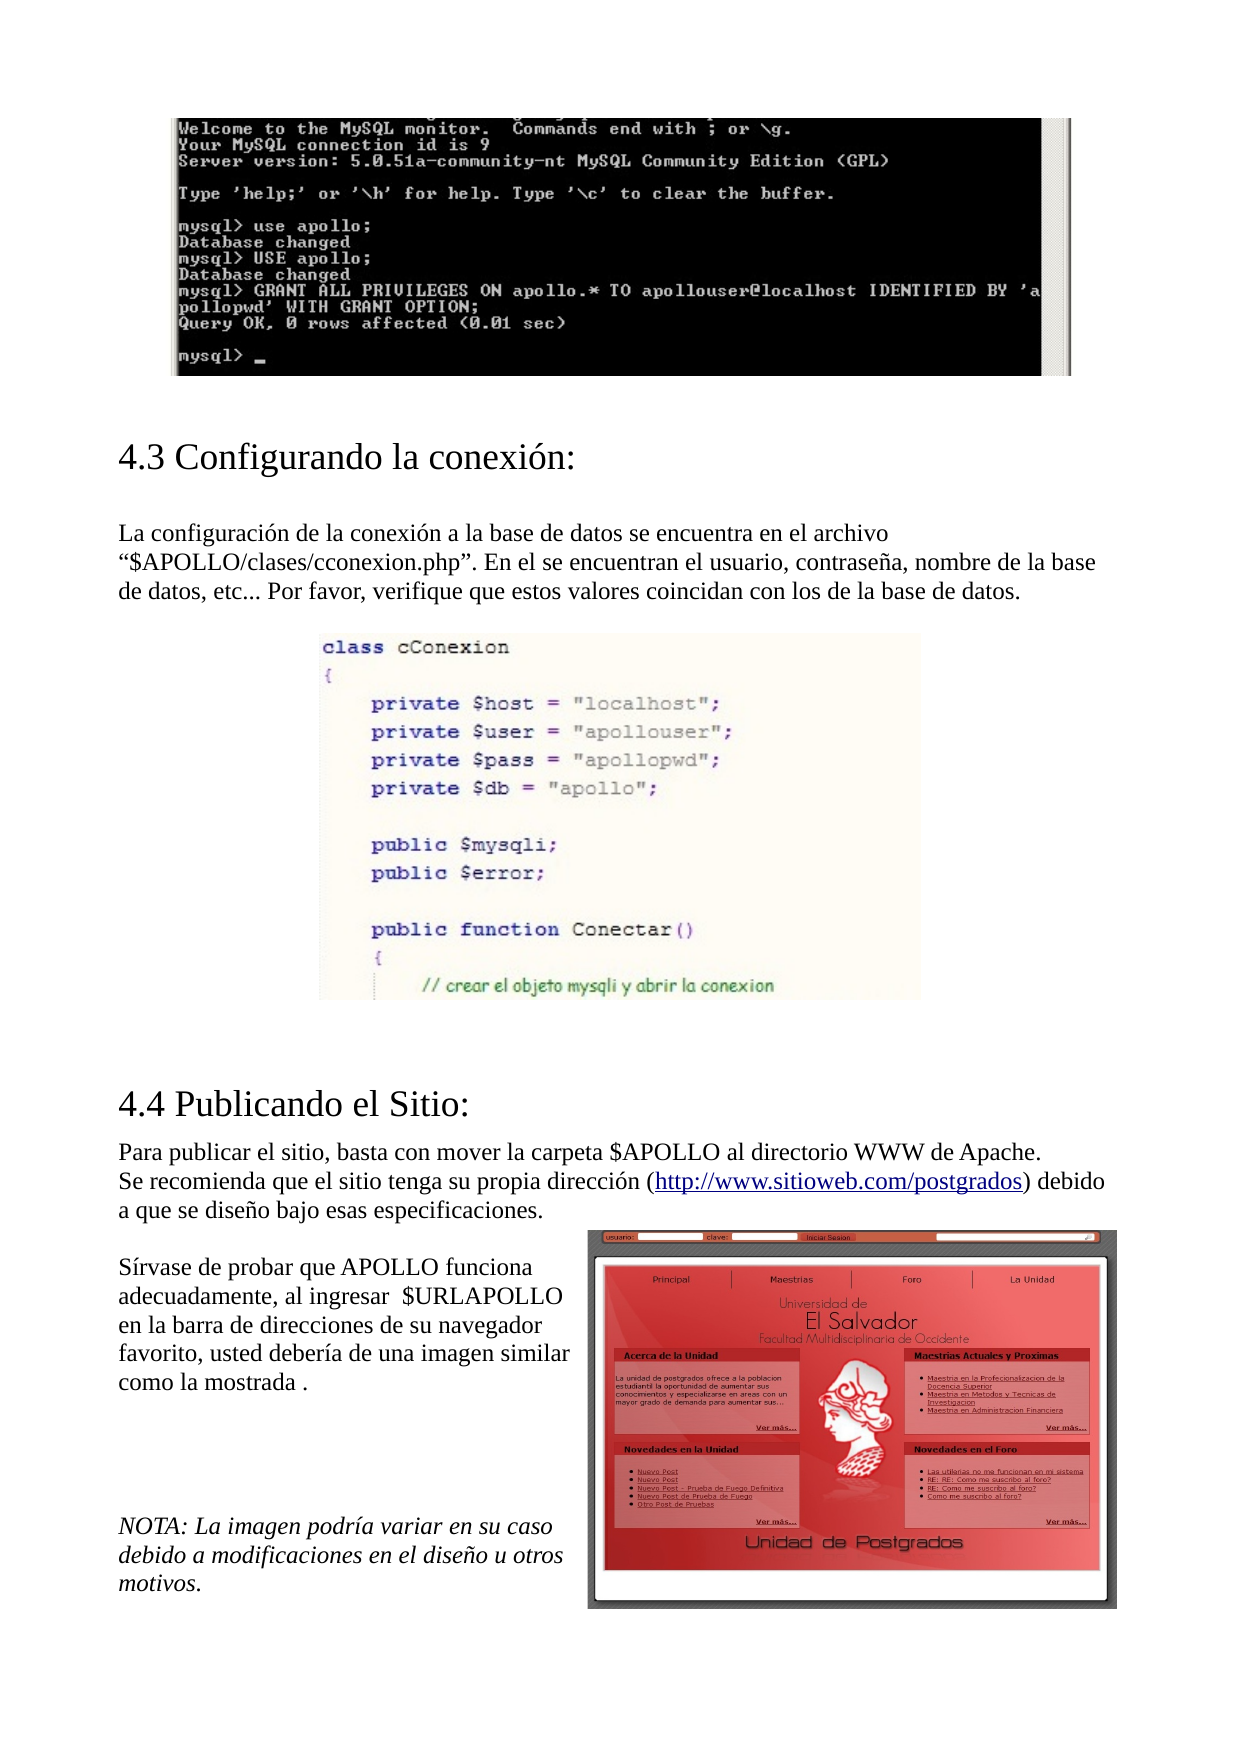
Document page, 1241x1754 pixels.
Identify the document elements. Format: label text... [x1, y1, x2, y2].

picture [587, 1230, 1117, 1609]
text Para publicar el sitio, basta con mover la carpeta $APOLLO al directorio WWW de Apache. [118, 1137, 1122, 1166]
picture [319, 633, 921, 1000]
text La configuración de la conexión a la base de datos se encuentra en el archivo “$APOLLO/clases/cconexion.php”. En el se encuentran el usuario, contraseña, nombre de la base de datos, etc... Por favor, verifique que estos valores coincidan con los de la base de datos. [118, 518, 1122, 605]
text NOTA: La imagen podría variar en su caso debido a modificaciones en el diseño u otros motivos. [118, 1511, 587, 1597]
subtitle 4.4 Publicando el Sitio: [118, 1082, 1122, 1125]
text Sírvase de probar que APOLLO funciona adecuadamente, al ingresar $URLAPOLLO en la barra de direcciones de su navegador favorito, usted debería de una imagen similar como la mostrada . [118, 1252, 587, 1396]
subtitle 4.3 Configurando la conexión: [118, 434, 1122, 477]
picture [155, 118, 1085, 376]
text Se recomienda que el sitio tenga su propia dirección (http://www.sitioweb.com/postgrados) debido a que se diseño bajo esas especificaciones. [118, 1166, 1122, 1223]
